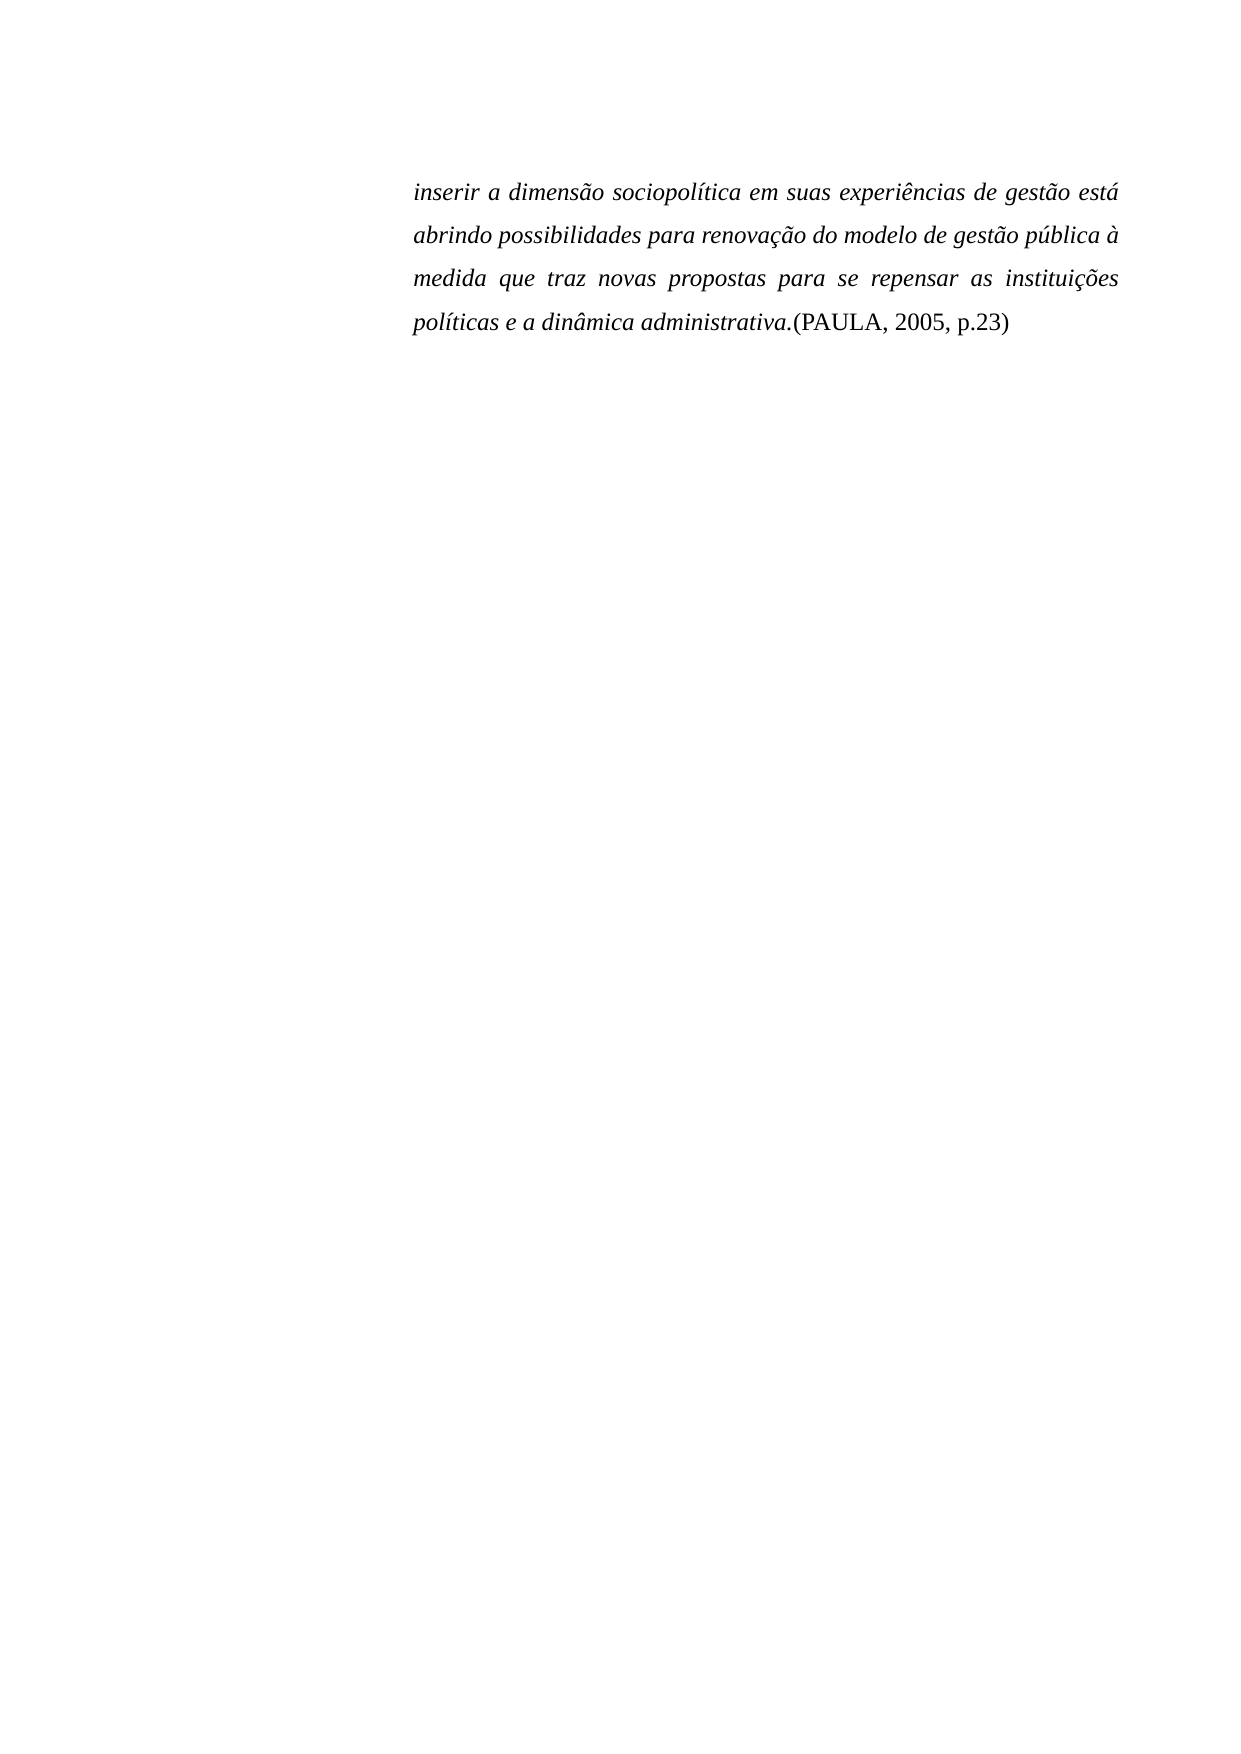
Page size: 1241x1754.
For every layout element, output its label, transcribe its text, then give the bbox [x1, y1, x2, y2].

text inserir a dimensão sociopolítica em suas experiências de gestão está abrindo possibilidades para renovação do modelo de gestão pública à medida que traz novas propostas para se repensar as instituições políticas e a dinâmica administrativa.(PAULA, 2005, p.23) [413, 177, 1122, 335]
